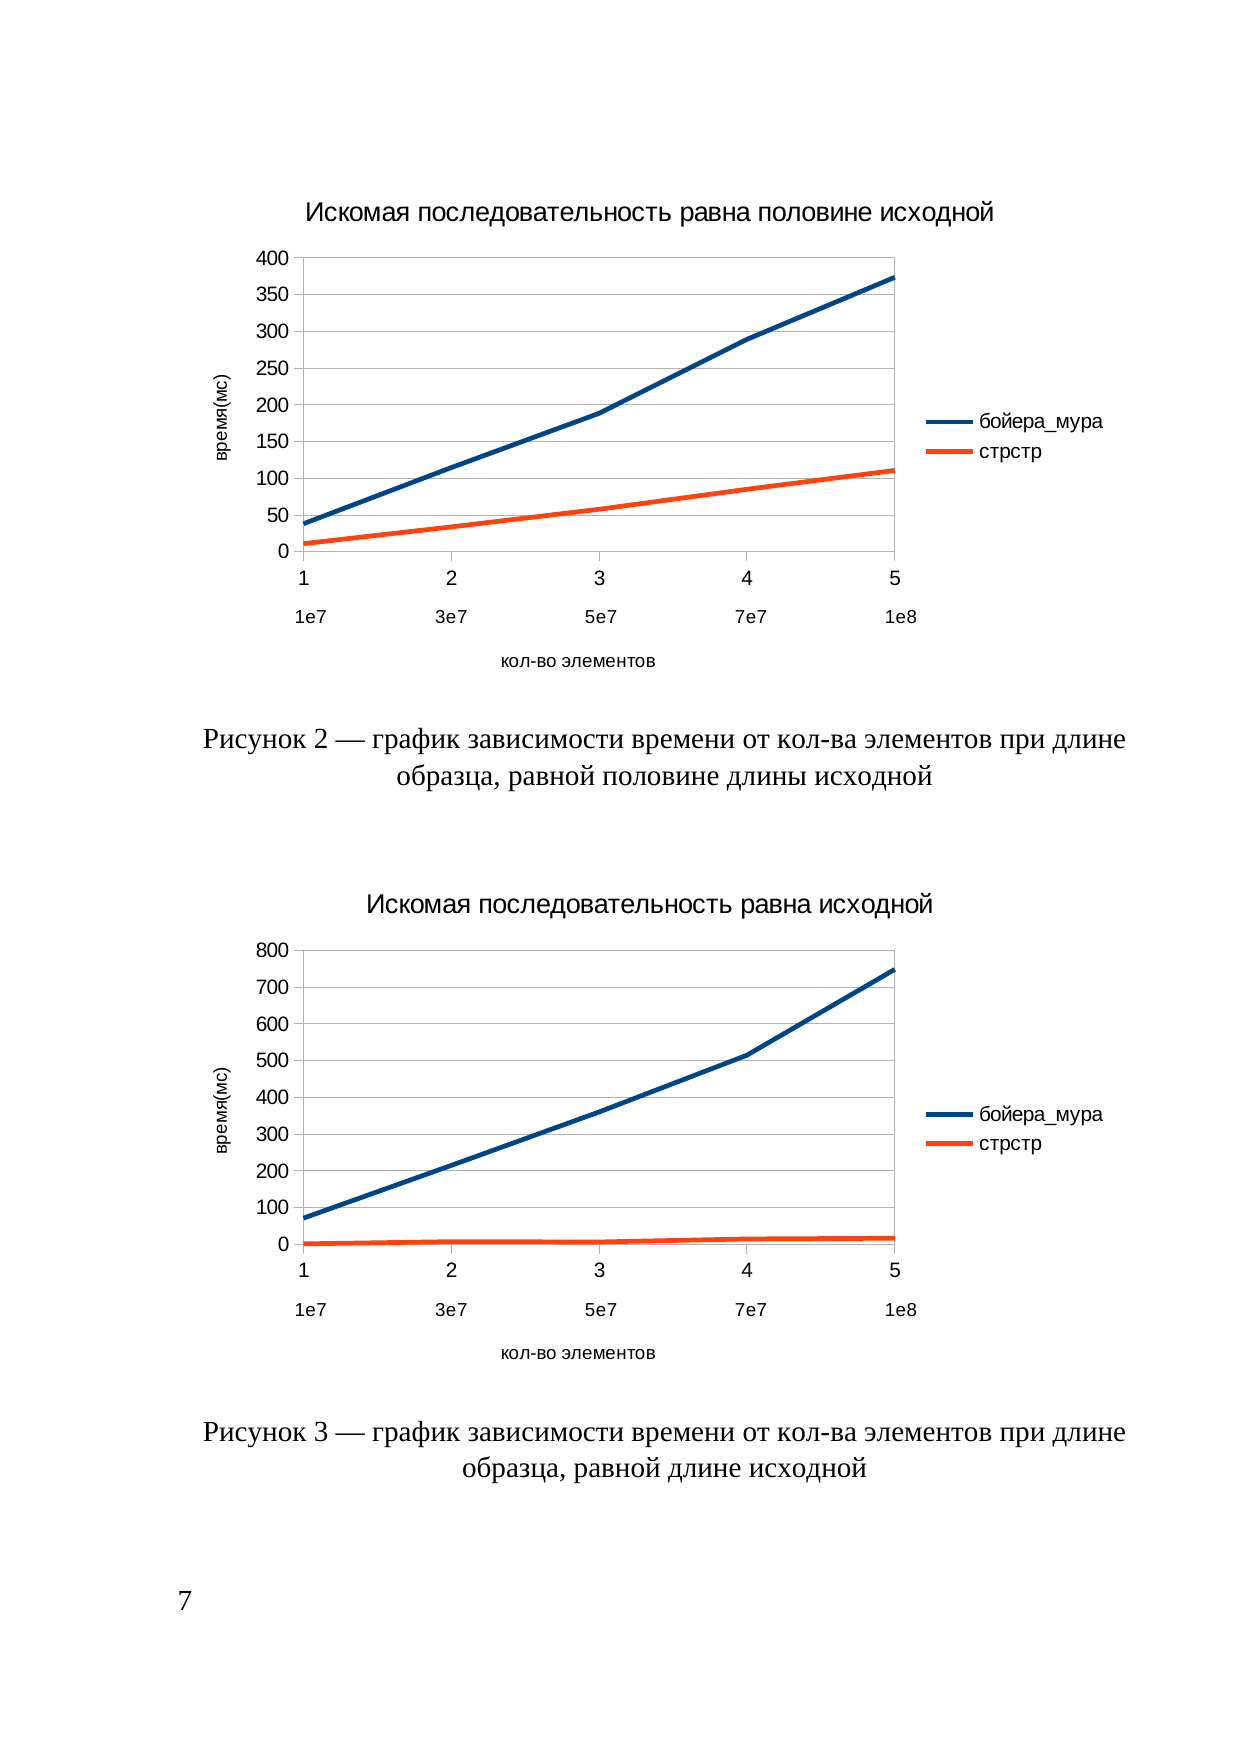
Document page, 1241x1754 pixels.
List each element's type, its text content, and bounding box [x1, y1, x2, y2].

text Рисунок 3 — график зависимости времени от кол-ва элементов при длине образца, равной длине исходной [177, 1414, 1152, 1484]
text Рисунок 2 — график зависимости времени от кол-ва элементов при длине образца, равной половине длины исходной [177, 722, 1152, 791]
